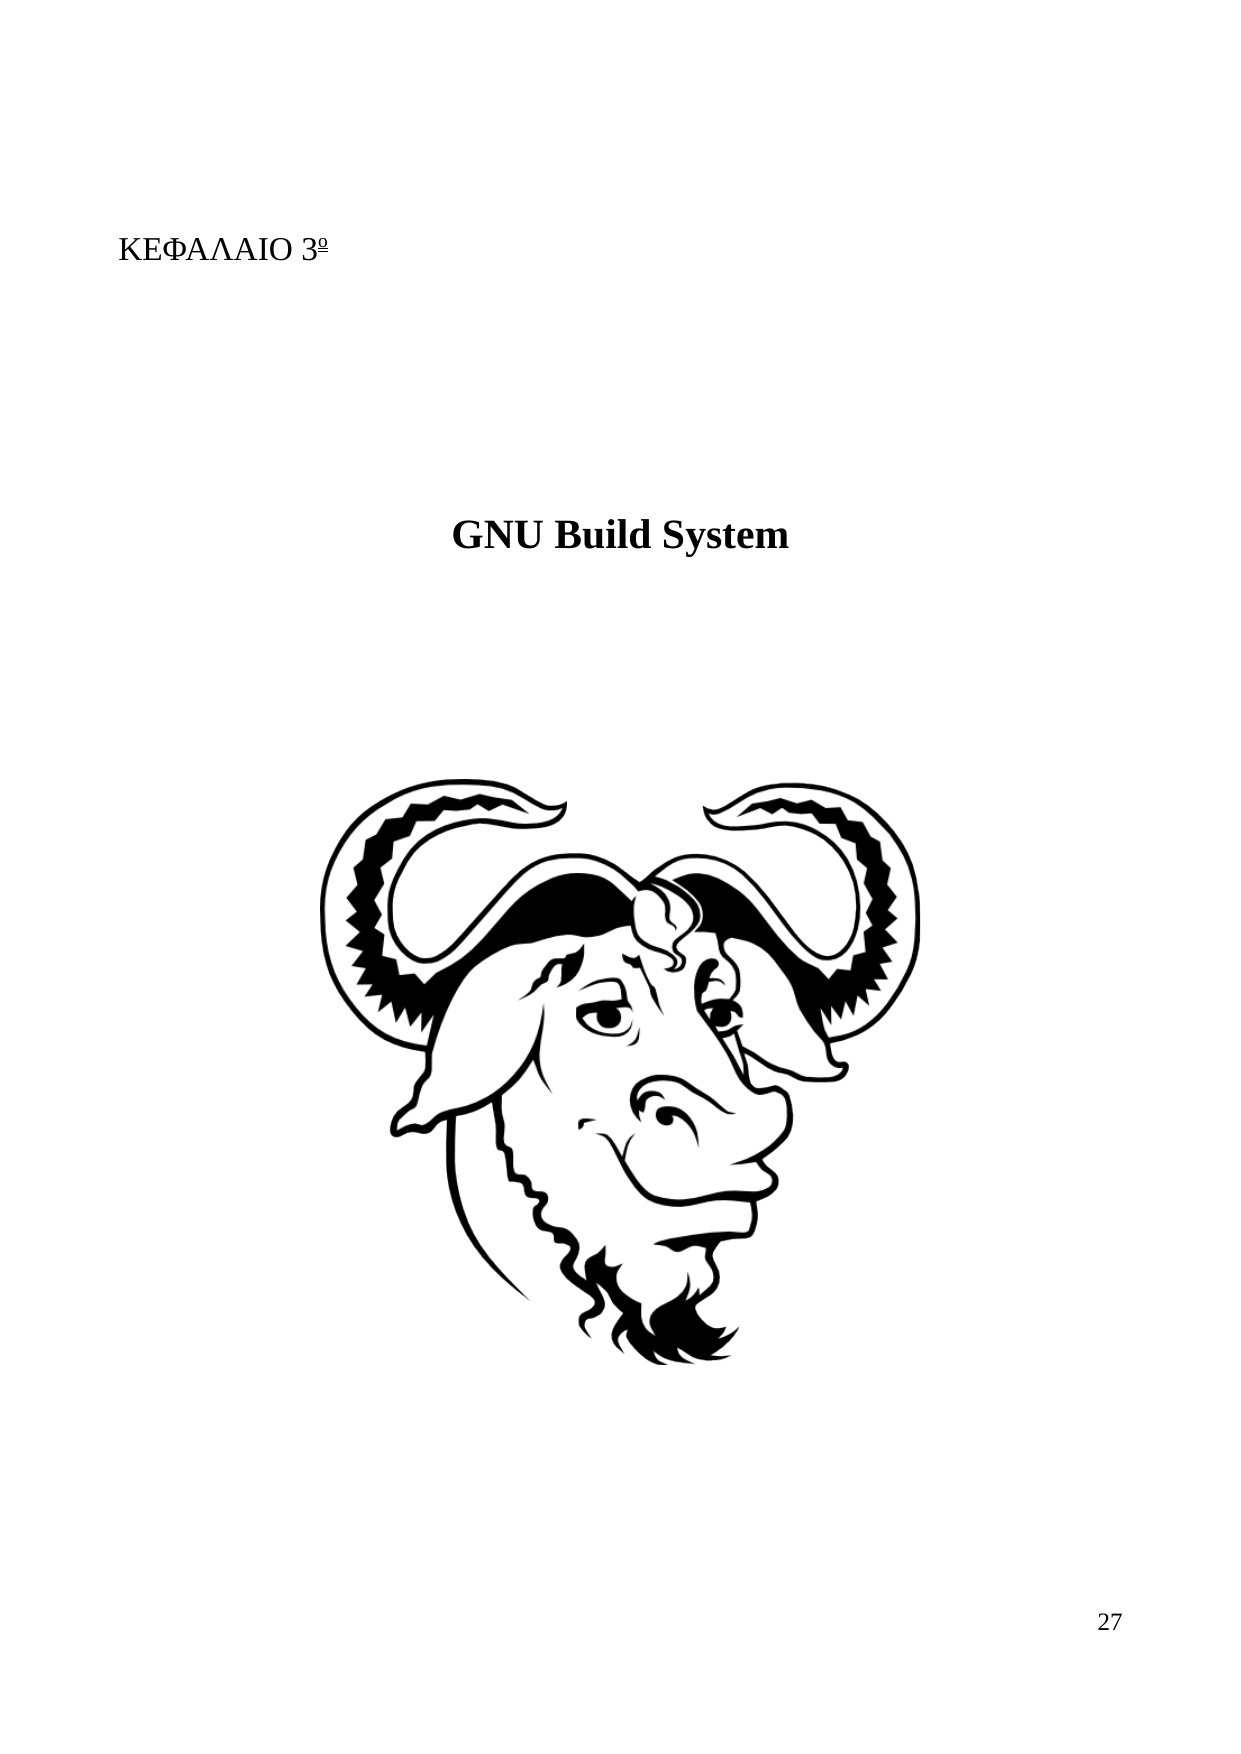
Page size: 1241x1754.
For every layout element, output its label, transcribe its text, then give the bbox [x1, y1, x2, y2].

picture [320, 779, 921, 1365]
text GNU Build System [118, 509, 1122, 557]
text ΚΕΦΑΛΑΙΟ 3o [118, 229, 1122, 268]
